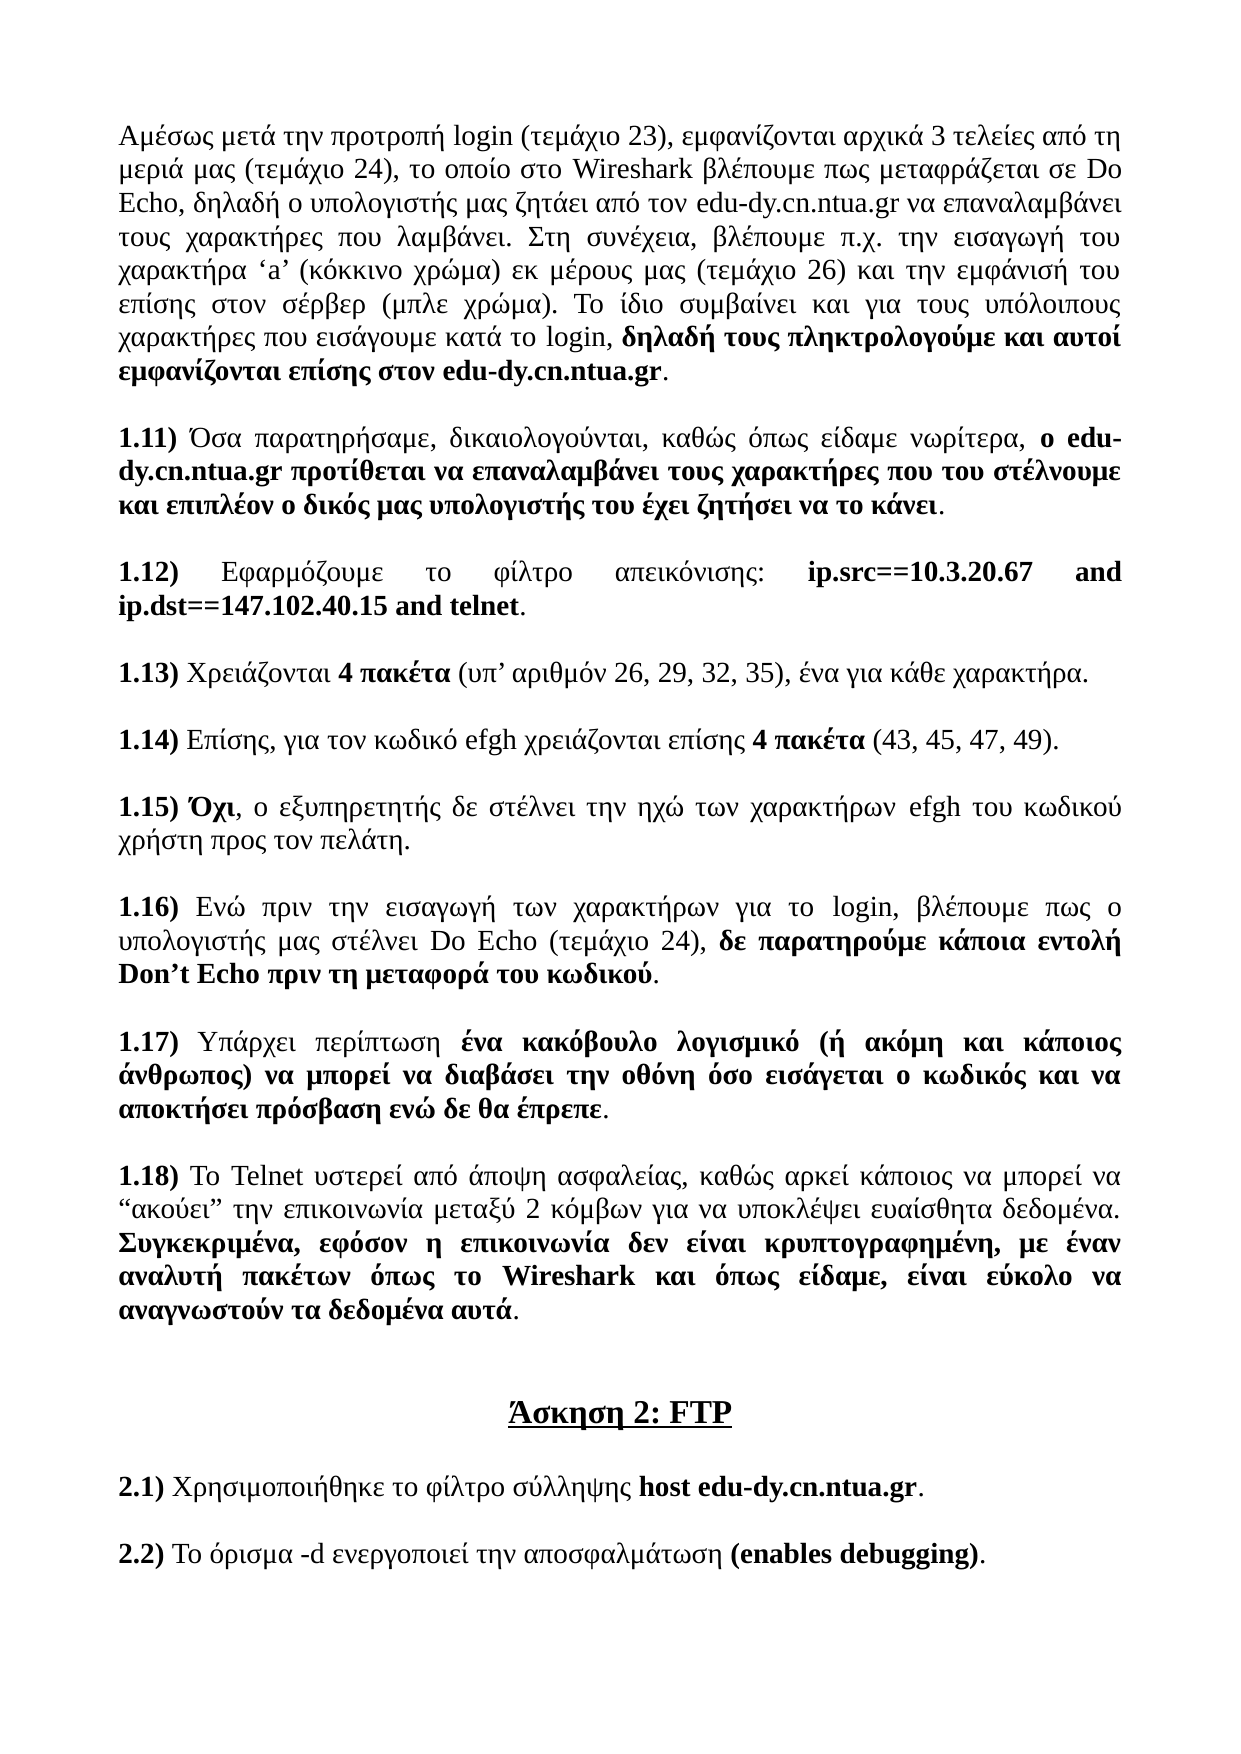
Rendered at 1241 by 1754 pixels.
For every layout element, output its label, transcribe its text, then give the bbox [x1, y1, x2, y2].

text 1.11) Όσα παρατηρήσαμε, δικαιολογούνται, καθώς όπως είδαμε νωρίτερα, ο edu-dy.cn.ntua.gr προτίθεται να επαναλαμβάνει τους χαρακτήρες που του στέλνουμε και επιπλέον ο δικός μας υπολογιστής του έχει ζητήσει να το κάνει. [118, 420, 1122, 521]
text 1.14) Επίσης, για τον κωδικό efgh χρειάζονται επίσης 4 πακέτα (43, 45, 47, 49). [118, 722, 1122, 755]
text Αμέσως μετά την προτροπή login (τεμάχιο 23), εμφανίζονται αρχικά 3 τελείες από τη μεριά μας (τεμάχιο 24), το οποίο στο Wireshark βλέπουμε πως μεταφράζεται σε Do Echo, δηλαδή ο υπολογιστής μας ζητάει από τον edu-dy.cn.ntua.gr να επαναλαμβάνει τους χαρακτήρες που λαμβάνει. Στη συνέχεια, βλέπουμε π.χ. την εισαγωγή του χαρακτήρα ‘a’ (κόκκινο χρώμα) εκ μέρους μας (τεμάχιο 26) και την εμφάνισή του επίσης στον σέρβερ (μπλε χρώμα). Το ίδιο συμβαίνει και για τους υπόλοιπους χαρακτήρες που εισάγουμε κατά το login, δηλαδή τους πληκτρολογούμε και αυτοί εμφανίζονται επίσης στον edu-dy.cn.ntua.gr. [118, 118, 1122, 386]
text Άσκηση 2: FTP [118, 1393, 1122, 1431]
text 1.13) Χρειάζονται 4 πακέτα (υπ’ αριθμόν 26, 29, 32, 35), ένα για κάθε χαρακτήρα. [118, 655, 1122, 688]
text 2.1) Χρησιμοποιήθηκε το φίλτρο σύλληψης host edu-dy.cn.ntua.gr. [118, 1469, 1122, 1503]
text 1.15) Όχι, ο εξυπηρετητής δε στέλνει την ηχώ των χαρακτήρων efgh του κωδικού χρήστη προς τον πελάτη. [118, 789, 1122, 856]
text 1.16) Ενώ πριν την εισαγωγή των χαρακτήρων για το login, βλέπουμε πως ο υπολογιστής μας στέλνει Do Echo (τεμάχιο 24), δε παρατηρούμε κάποια εντολή Don’t Echo πριν τη μεταφορά του κωδικού. [118, 889, 1122, 990]
text 1.12) Εφαρμόζουμε το φίλτρο απεικόνισης: ip.src==10.3.20.67 and ip.dst==147.102.40.15 and telnet. [118, 554, 1122, 621]
text 1.17) Υπάρχει περίπτωση ένα κακόβουλο λογισμικό (ή ακόμη και κάποιος άνθρωπος) να μπορεί να διαβάσει την οθόνη όσο εισάγεται ο κωδικός και να αποκτήσει πρόσβαση ενώ δε θα έπρεπε. [118, 1024, 1122, 1124]
text 1.18) Το Telnet υστερεί από άποψη ασφαλείας, καθώς αρκεί κάποιος να μπορεί να “ακούει” την επικοινωνία μεταξύ 2 κόμβων για να υποκλέψει ευαίσθητα δεδομένα. Συγκεκριμένα, εφόσον η επικοινωνία δεν είναι κρυπτογραφημένη, με έναν αναλυτή πακέτων όπως το Wireshark και όπως είδαμε, είναι εύκολο να αναγνωστούν τα δεδομένα αυτά. [118, 1158, 1122, 1326]
text 2.2) Το όρισμα -d ενεργοποιεί την αποσφαλμάτωση (enables debugging). [118, 1536, 1122, 1570]
